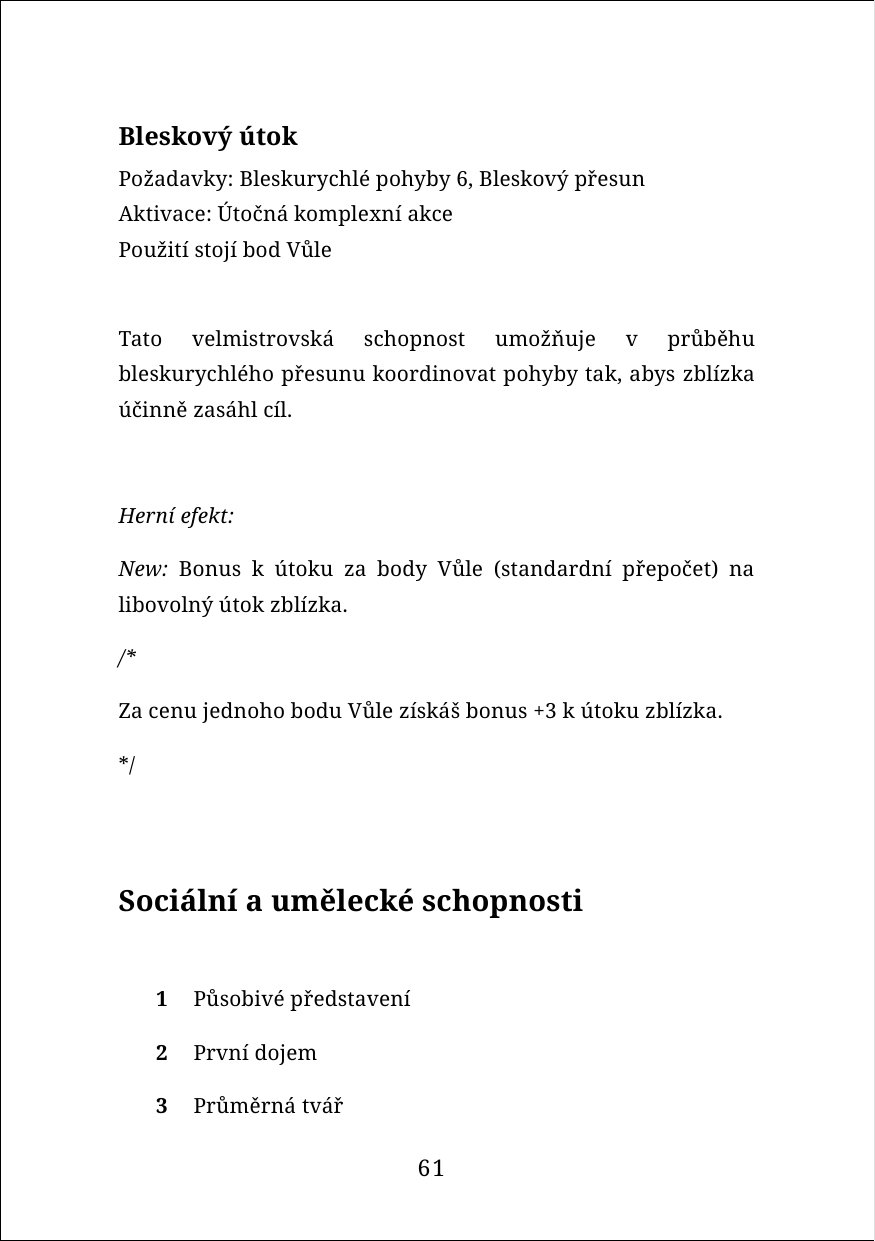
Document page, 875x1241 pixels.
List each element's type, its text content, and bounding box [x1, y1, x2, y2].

subtitle Bleskový útok [118, 118, 756, 152]
text New: Bonus k útoku za body Vůle (standardní přepočet) na libovolný útok zblízka. [118, 554, 756, 618]
text Požadavky: Bleskurychlé pohyby 6, Bleskový přesun Aktivace: Útočná komplexní akce Použití stojí bod Vůle [118, 164, 756, 299]
list Průměrná tvář [156, 1091, 756, 1119]
list Působivé představení [156, 984, 756, 1013]
text Za cenu jednoho bodu Vůle získáš bonus +3 k útoku zblízka. [118, 697, 756, 725]
list První dojem [156, 1038, 756, 1066]
subtitle Sociální a umělecké schopnosti [118, 880, 756, 919]
text */ [118, 750, 756, 778]
text Tato velmistrovská schopnost umožňuje v průběhu bleskurychlého přesunu koordinovat pohyby tak, abys zblízka účinně zasáhl cíl. [118, 324, 756, 423]
text Herní efekt: [118, 501, 756, 530]
text /* [118, 643, 756, 672]
